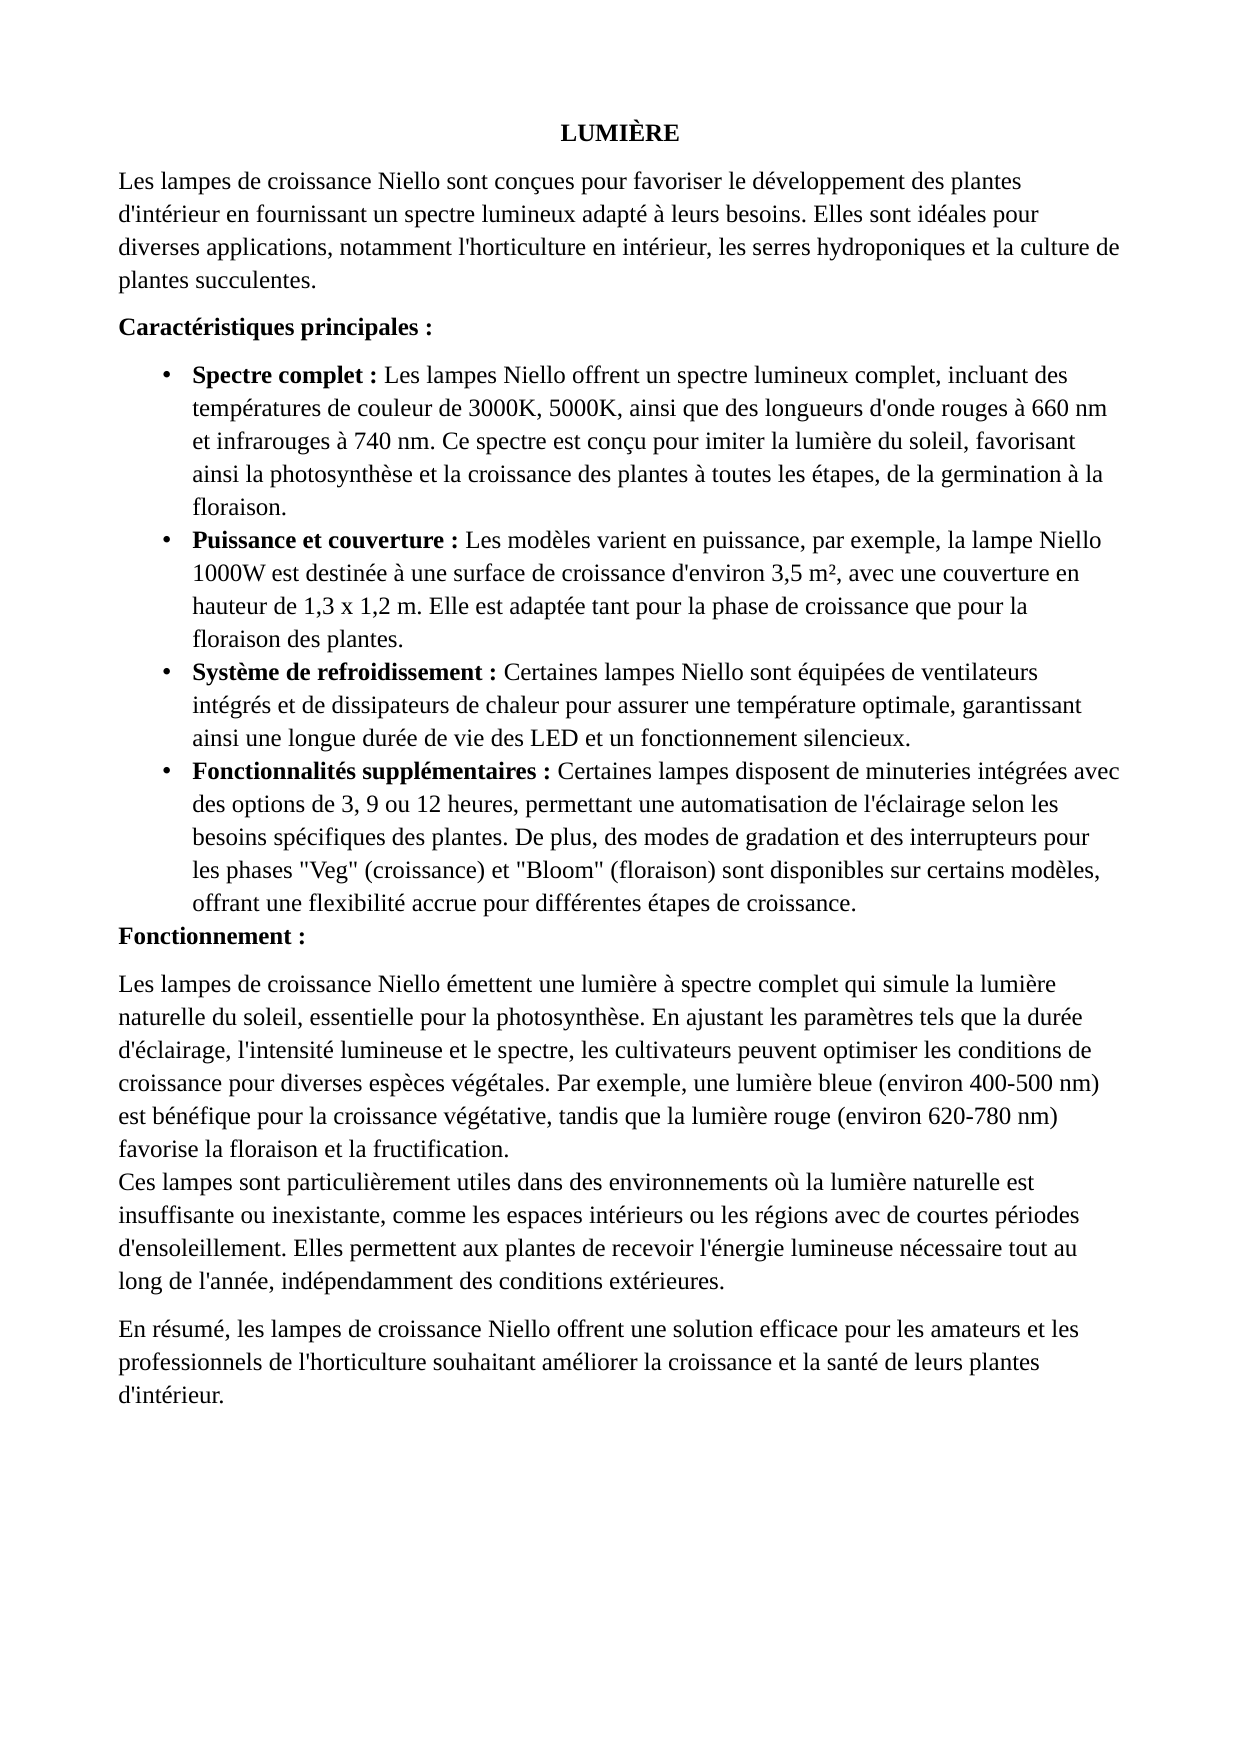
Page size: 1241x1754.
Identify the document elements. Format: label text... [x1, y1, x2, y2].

list Spectre complet : Les lampes Niello offrent un spectre lumineux complet, incluant des températures de couleur de 3000K, 5000K, ainsi que des longueurs d'onde rouges à 660 nm et infrarouges à 740 nm. Ce spectre est conçu pour imiter la lumière du soleil, favorisant ainsi la photosynthèse et la croissance des plantes à toutes les étapes, de la germination à la floraison. [162, 360, 1122, 521]
text Fonctionnement : [118, 921, 1122, 950]
text Les lampes de croissance Niello émettent une lumière à spectre complet qui simule la lumière naturelle du soleil, essentielle pour la photosynthèse. En ajustant les paramètres tels que la durée d'éclairage, l'intensité lumineuse et le spectre, les cultivateurs peuvent optimiser les conditions de croissance pour diverses espèces végétales. Par exemple, une lumière bleue (environ 400-500 nm) est bénéfique pour la croissance végétative, tandis que la lumière rouge (environ 620-780 nm) favorise la floraison et la fructification. [118, 969, 1122, 1163]
text Les lampes de croissance Niello sont conçues pour favoriser le développement des plantes d'intérieur en fournissant un spectre lumineux adapté à leurs besoins. Elles sont idéales pour diverses applications, notamment l'horticulture en intérieur, les serres hydroponiques et la culture de plantes succulentes. [118, 166, 1122, 293]
text Caractéristiques principales : [118, 312, 1122, 341]
list Puissance et couverture : Les modèles varient en puissance, par exemple, la lampe Niello 1000W est destinée à une surface de croissance d'environ 3,5 m², avec une couverture en hauteur de 1,3 x 1,2 m. Elle est adaptée tant pour la phase de croissance que pour la floraison des plantes. [162, 525, 1122, 653]
list Système de refroidissement : Certaines lampes Niello sont équipées de ventilateurs intégrés et de dissipateurs de chaleur pour assurer une température optimale, garantissant ainsi une longue durée de vie des LED et un fonctionnement silencieux. [162, 657, 1122, 752]
text Ces lampes sont particulièrement utiles dans des environnements où la lumière naturelle est insuffisante ou inexistante, comme les espaces intérieurs ou les régions avec de courtes périodes d'ensoleillement. Elles permettent aux plantes de recevoir l'énergie lumineuse nécessaire tout au long de l'année, indépendamment des conditions extérieures. [118, 1167, 1122, 1295]
list Fonctionnalités supplémentaires : Certaines lampes disposent de minuteries intégrées avec des options de 3, 9 ou 12 heures, permettant une automatisation de l'éclairage selon les besoins spécifiques des plantes. De plus, des modes de gradation et des interrupteurs pour les phases "Veg" (croissance) et "Bloom" (floraison) sont disponibles sur certains modèles, offrant une flexibilité accrue pour différentes étapes de croissance. [162, 756, 1122, 917]
text LUMIÈRE [118, 118, 1122, 147]
text En résumé, les lampes de croissance Niello offrent une solution efficace pour les amateurs et les professionnels de l'horticulture souhaitant améliorer la croissance et la santé de leurs plantes d'intérieur. [118, 1314, 1122, 1408]
